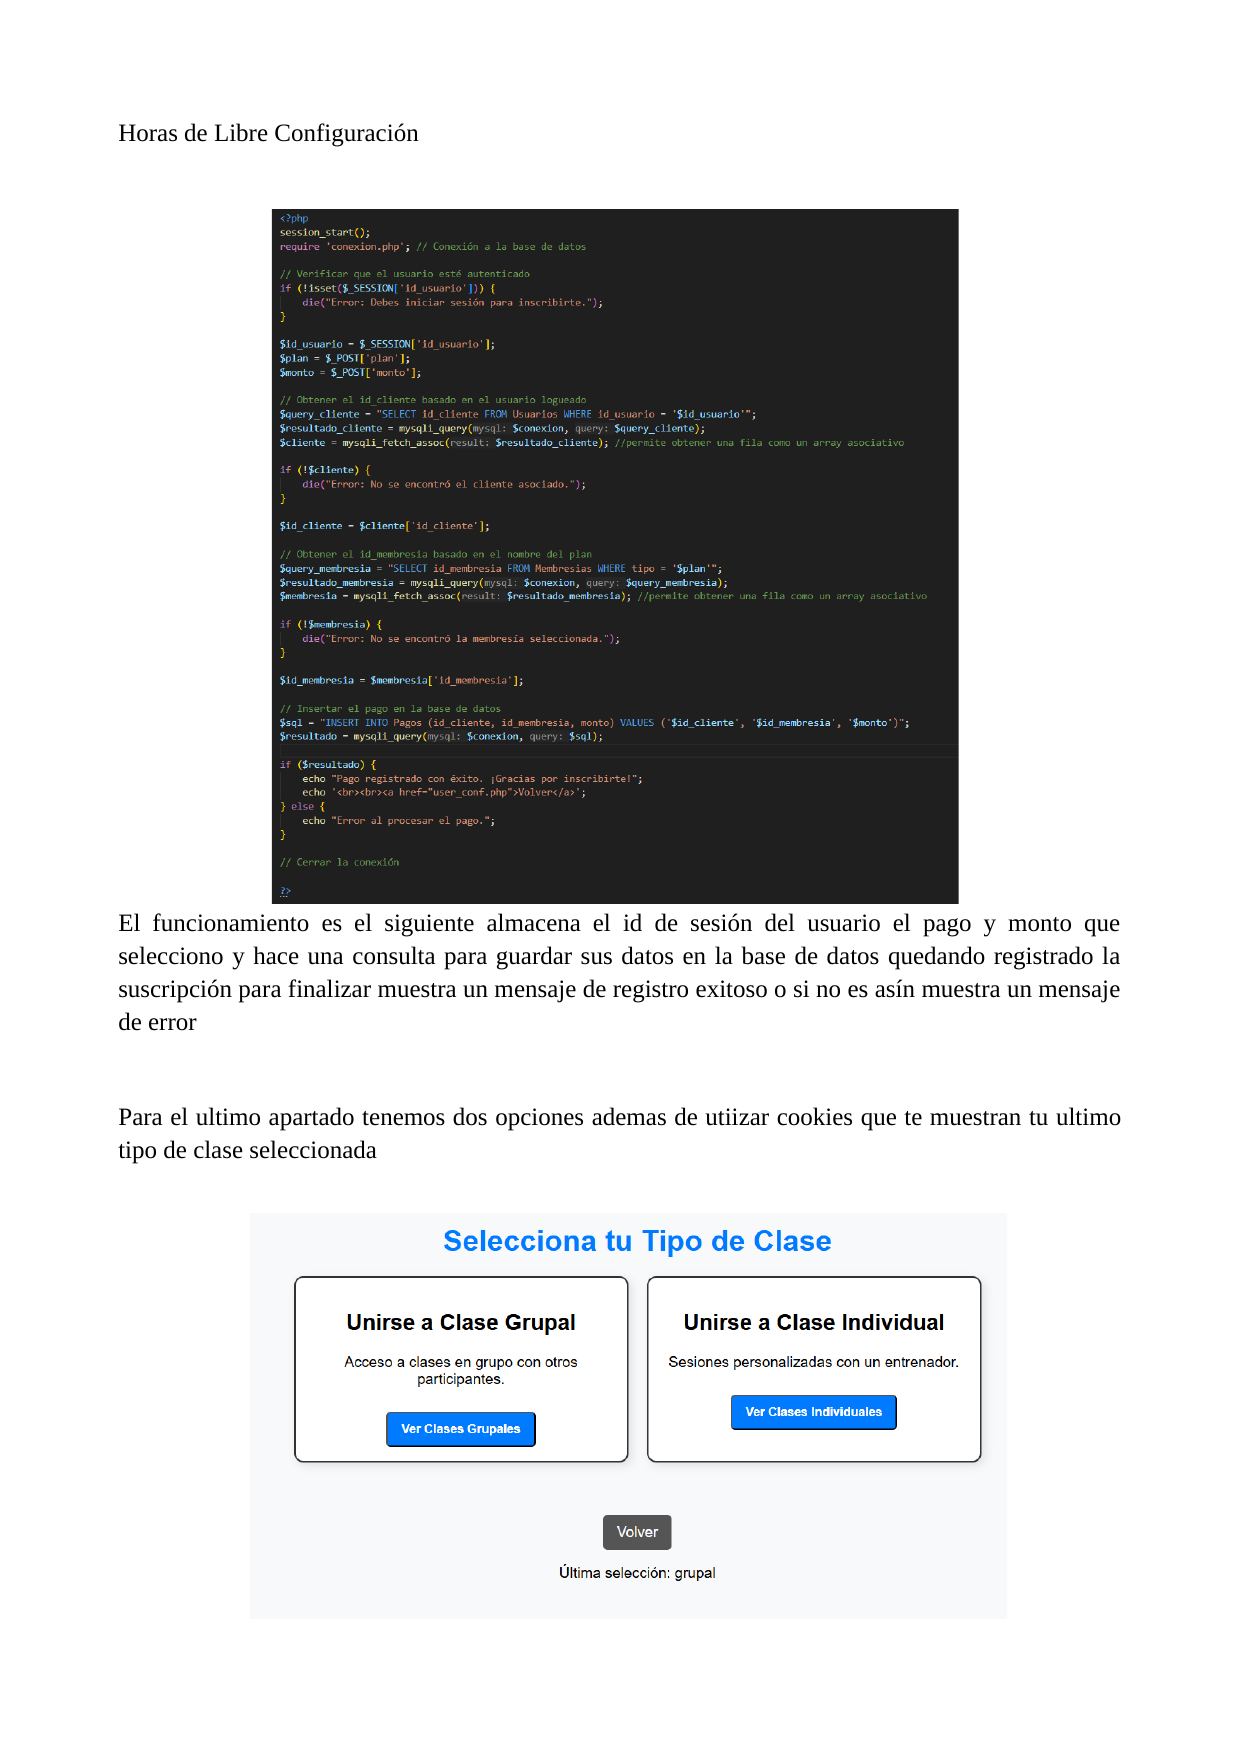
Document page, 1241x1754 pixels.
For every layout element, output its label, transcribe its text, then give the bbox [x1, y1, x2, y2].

text El funcionamiento es el siguiente almacena el id de sesión del usuario el pago y monto que selecciono y hace una consulta para guardar sus datos en la base de datos quedando registrado la suscripción para finalizar muestra un mensaje de registro exitoso o si no es asín muestra un mensaje de error [118, 224, 1122, 1036]
text Para el ultimo apartado tenemos dos opciones ademas de utiizar cookies que te muestran tu ultimo tipo de clase seleccionada [118, 1102, 1122, 1164]
picture [271, 209, 959, 904]
picture [250, 1213, 1008, 1619]
